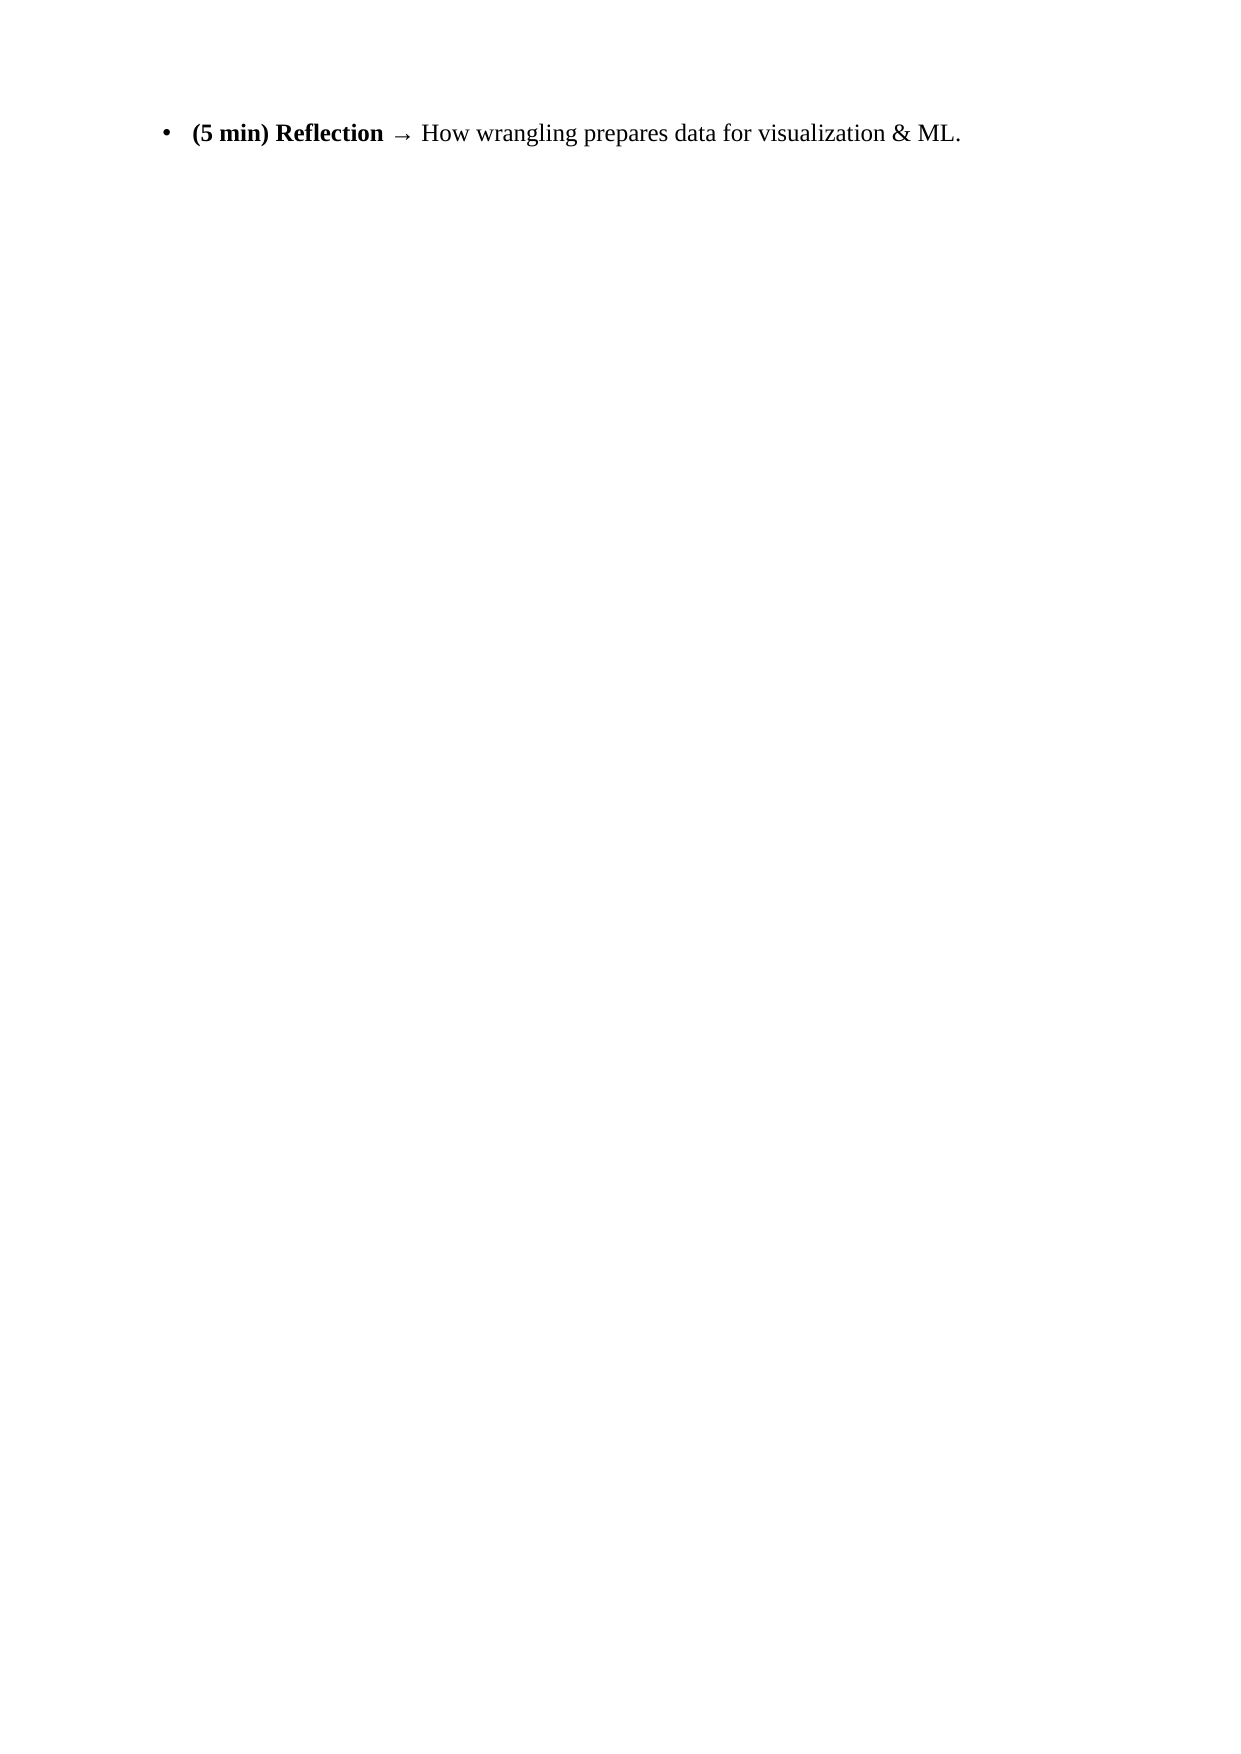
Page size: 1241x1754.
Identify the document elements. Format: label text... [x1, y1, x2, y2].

list (5 min) Reflection → How wrangling prepares data for visualization & ML. [162, 118, 1122, 147]
